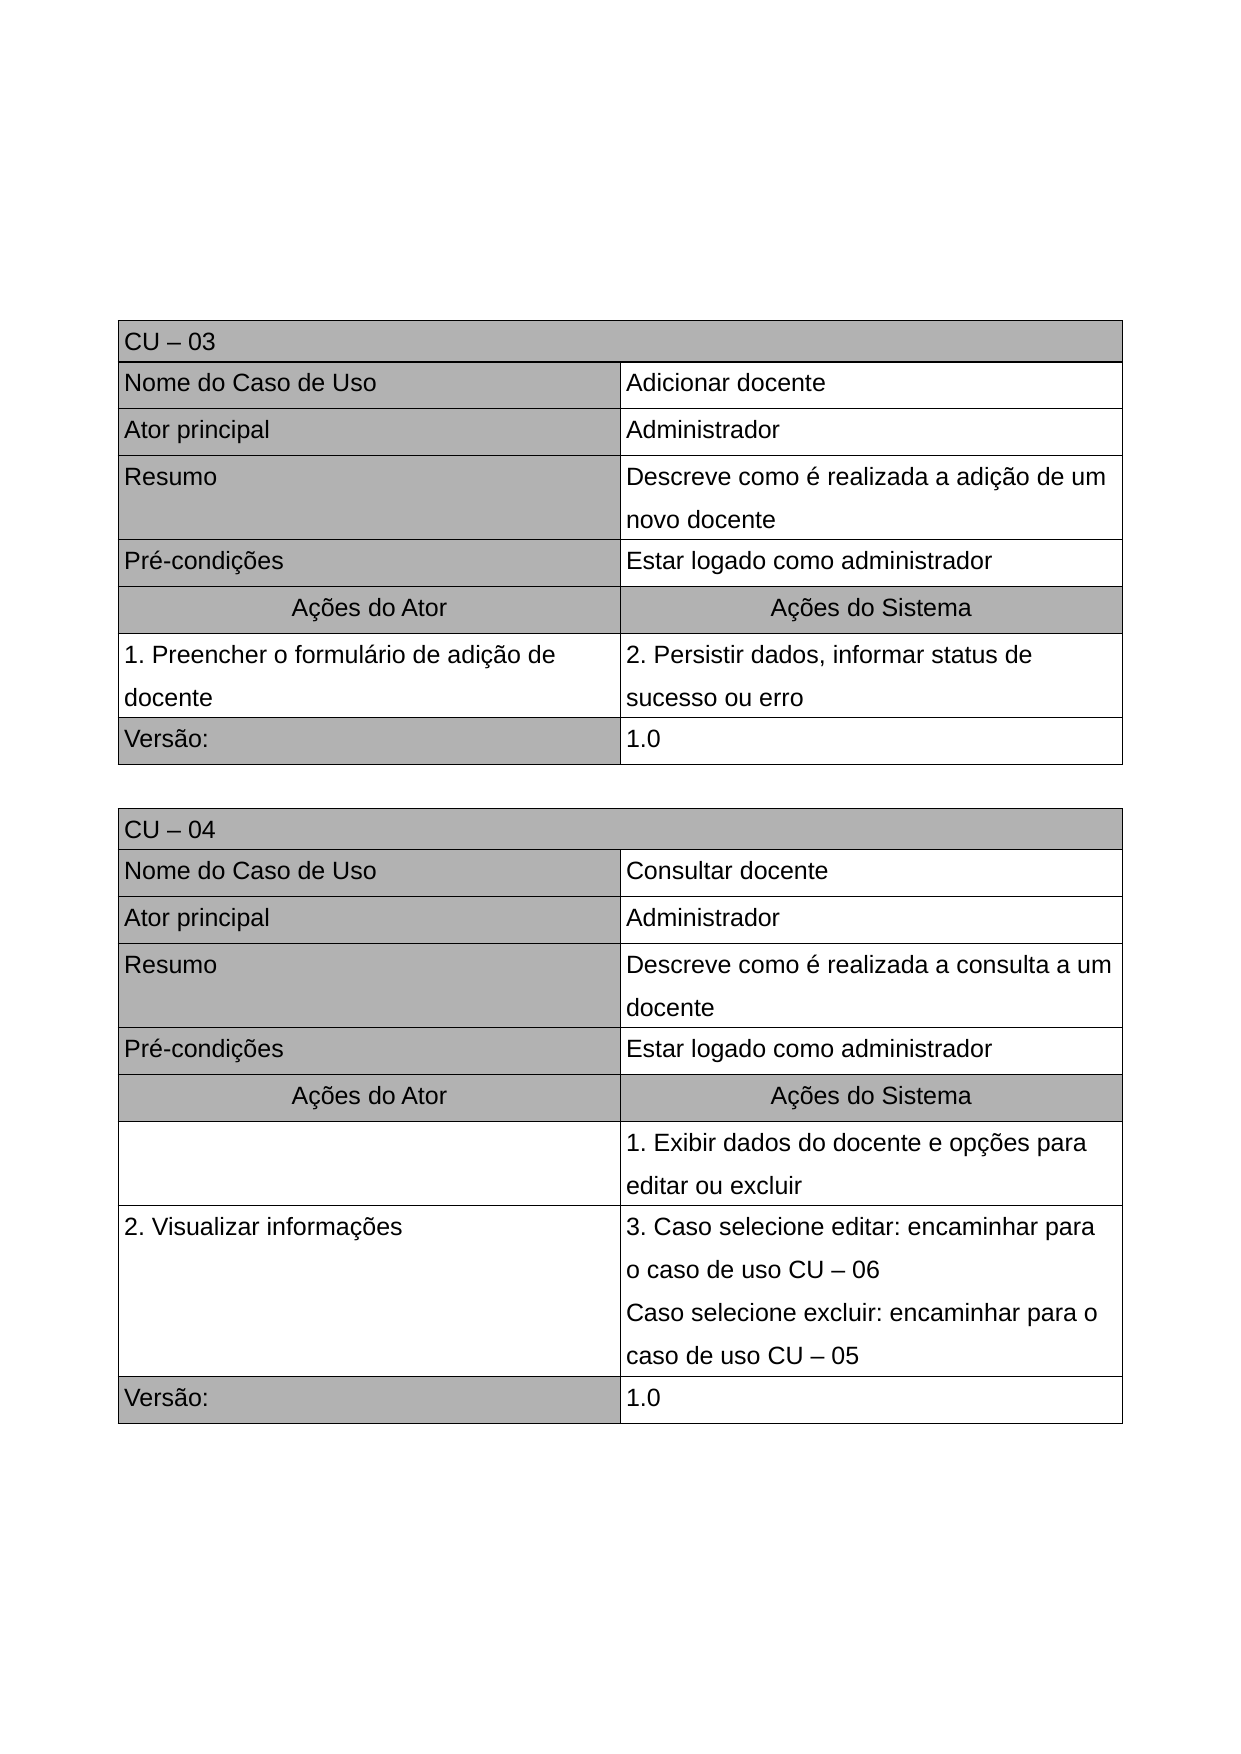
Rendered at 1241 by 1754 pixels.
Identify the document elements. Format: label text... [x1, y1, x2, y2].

table_cell 2. Persistir dados, informar status de sucesso ou erro [621, 634, 1122, 717]
table_cell Descreve como é realizada a consulta a um docente [621, 944, 1122, 1027]
table_cell Adicionar docente [621, 363, 1122, 408]
table_cell Pré-condições [119, 540, 620, 586]
table_cell 1. Exibir dados do docente e opções para editar ou excluir [621, 1122, 1122, 1205]
table_cell Versão: [119, 1377, 620, 1423]
table_header CU – 04 [119, 809, 1122, 849]
table_cell [119, 1122, 620, 1205]
table_cell Versão: [119, 718, 620, 764]
table_header CU – 03 [119, 321, 1122, 361]
table_cell Ações do Sistema [621, 587, 1122, 633]
table_cell 1.0 [621, 718, 1122, 764]
table_cell Pré-condições [119, 1028, 620, 1074]
table_cell Resumo [119, 944, 620, 1027]
table_cell Estar logado como administrador [621, 1028, 1122, 1074]
table_cell Nome do Caso de Uso [119, 850, 620, 896]
table_cell Ator principal [119, 897, 620, 943]
table_cell 1. Preencher o formulário de adição de docente [119, 634, 620, 717]
table_cell Ações do Ator [119, 587, 620, 633]
table_cell Resumo [119, 456, 620, 539]
table_cell Estar logado como administrador [621, 540, 1122, 586]
table_cell Administrador [621, 897, 1122, 943]
table_cell Ações do Sistema [621, 1075, 1122, 1121]
table_cell Ações do Ator [119, 1075, 620, 1121]
table_cell 1.0 [621, 1377, 1122, 1423]
table_cell 3. Caso selecione editar: encaminhar para o caso de uso CU – 06 Caso selecione excluir: encaminhar para o caso de uso CU – 05 [621, 1206, 1122, 1376]
table_cell 2. Visualizar informações [119, 1206, 620, 1376]
table_cell Ator principal [119, 409, 620, 455]
table_cell Administrador [621, 409, 1122, 455]
table_cell Descreve como é realizada a adição de um novo docente [621, 456, 1122, 539]
table_cell Consultar docente [621, 850, 1122, 896]
table_cell Nome do Caso de Uso [119, 363, 620, 408]
